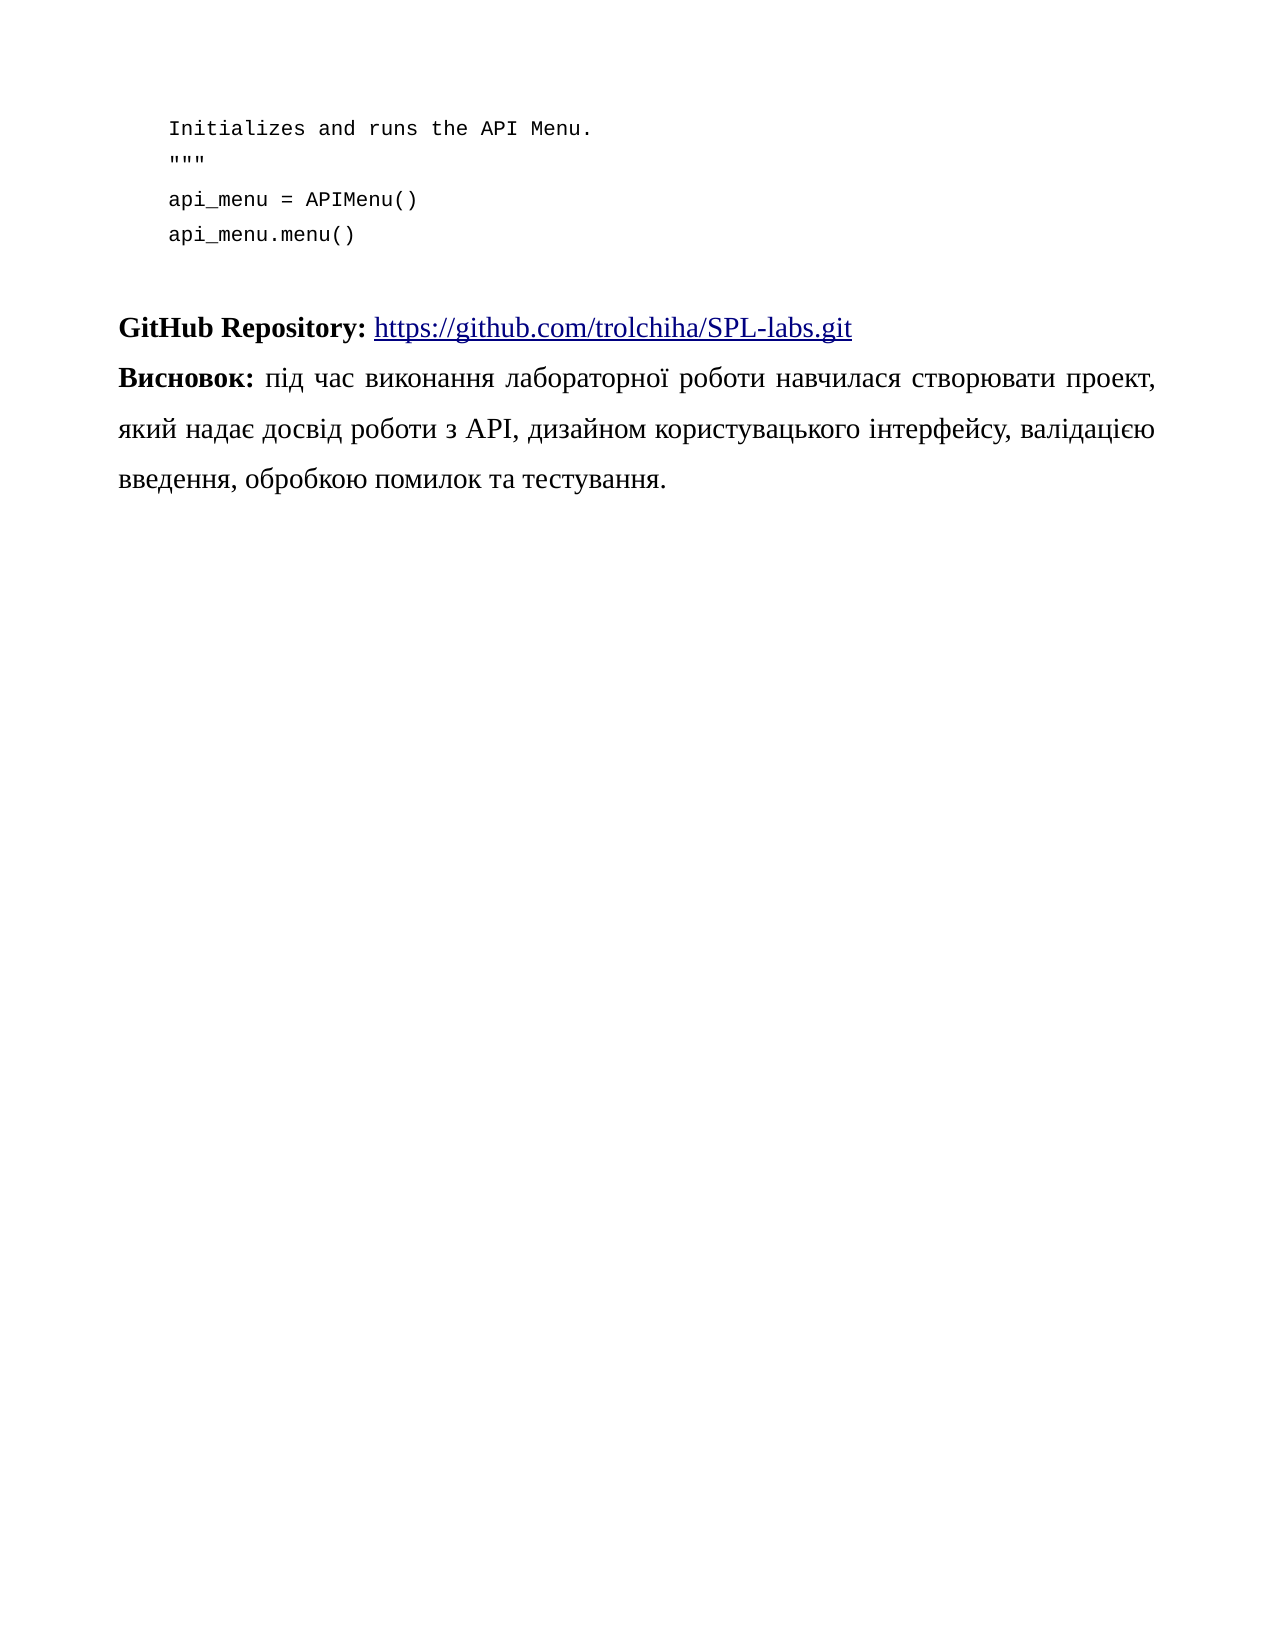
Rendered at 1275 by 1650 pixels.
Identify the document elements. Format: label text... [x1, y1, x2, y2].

text GitHub Repository: https://github.com/trolchiha/SPL-labs.git [118, 310, 1157, 344]
text Initializes and runs the API Menu. [118, 118, 1157, 142]
text """ [118, 153, 1157, 177]
text api_menu = APIMenu() [118, 189, 1157, 213]
text Висновок: під час виконання лабораторної роботи навчилася створювати проект, який надає досвід роботи з API, дизайном користувацького інтерфейсу, валідацією введення, обробкою помилок та тестування. [118, 360, 1157, 494]
text api_menu.menu() [118, 224, 1157, 248]
